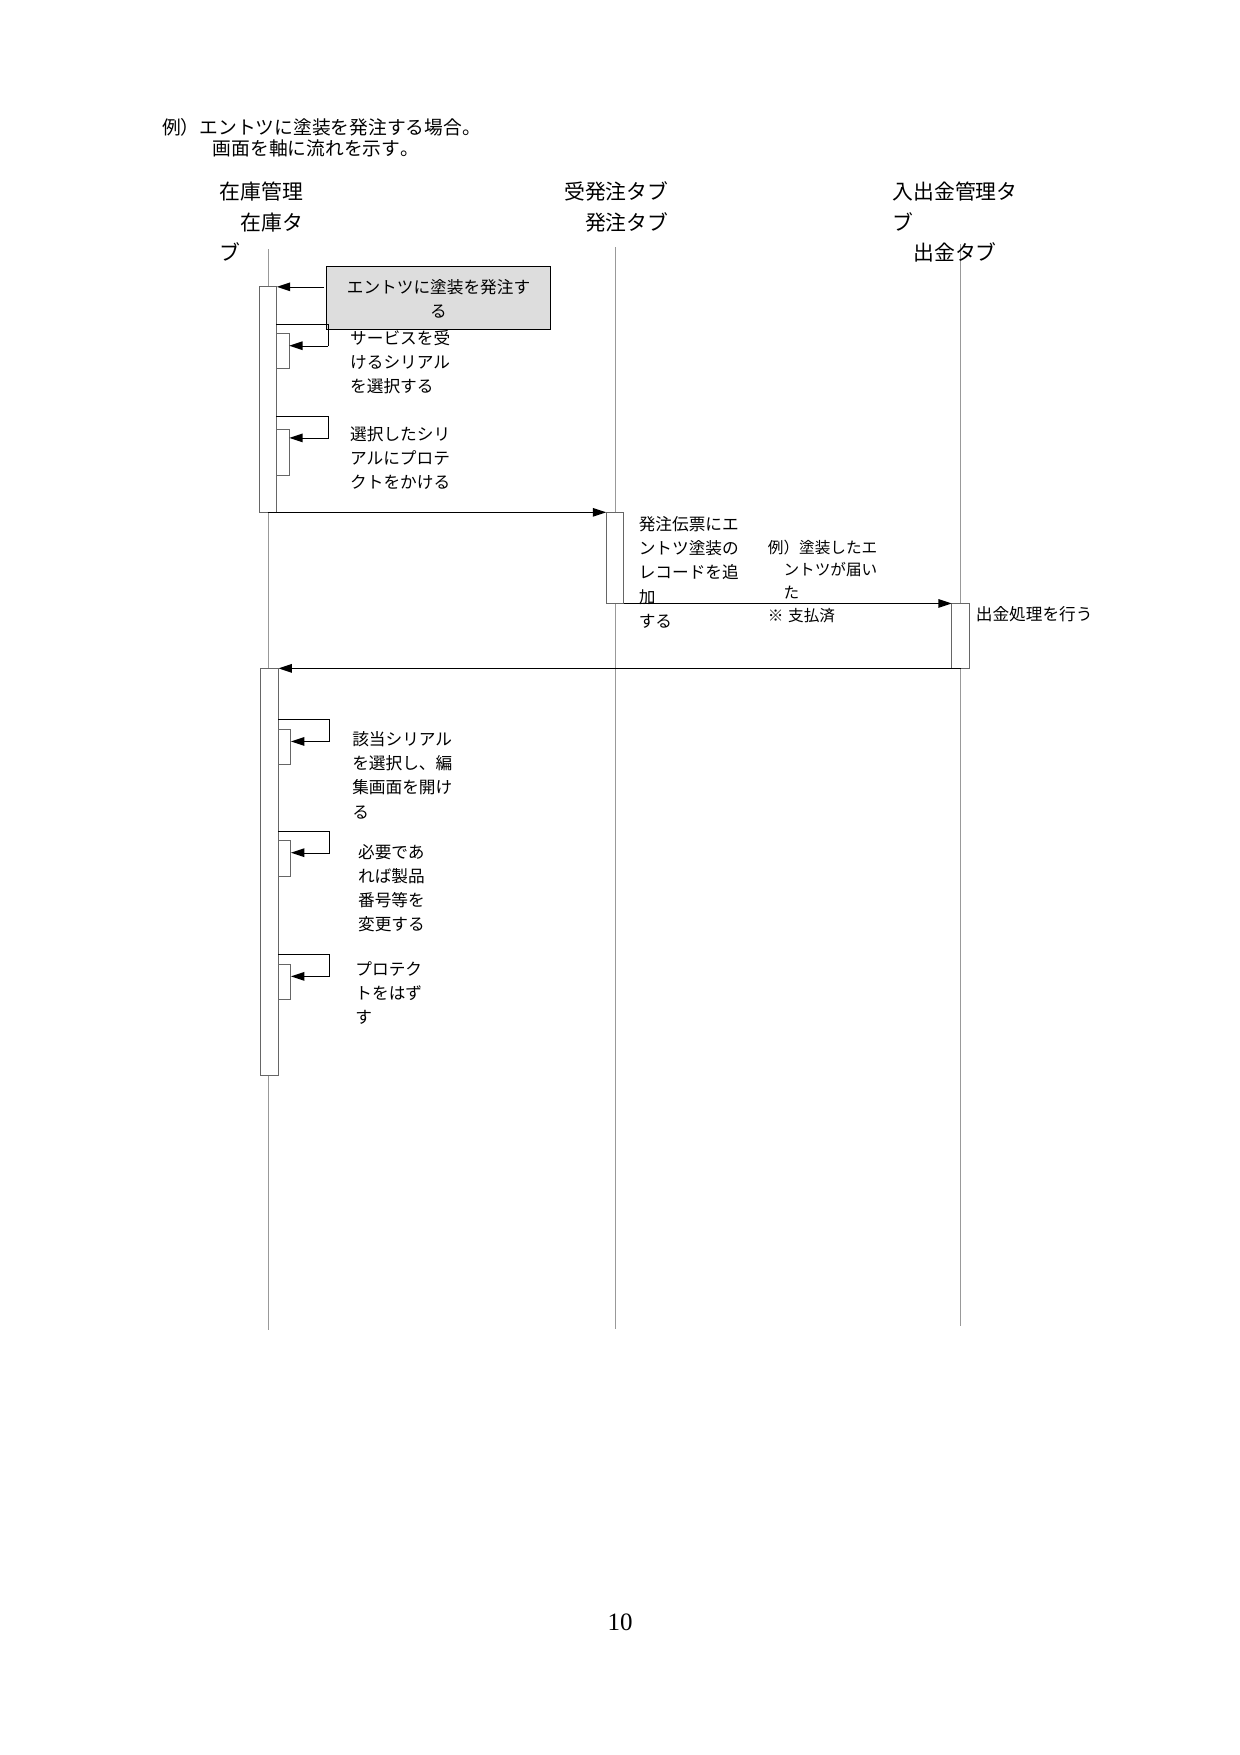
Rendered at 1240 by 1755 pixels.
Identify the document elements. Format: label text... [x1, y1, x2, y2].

text 例）エントツに塗装を発注する場合。 [162, 118, 1121, 139]
text 画面を軸に流れを示す。 [213, 139, 1121, 159]
